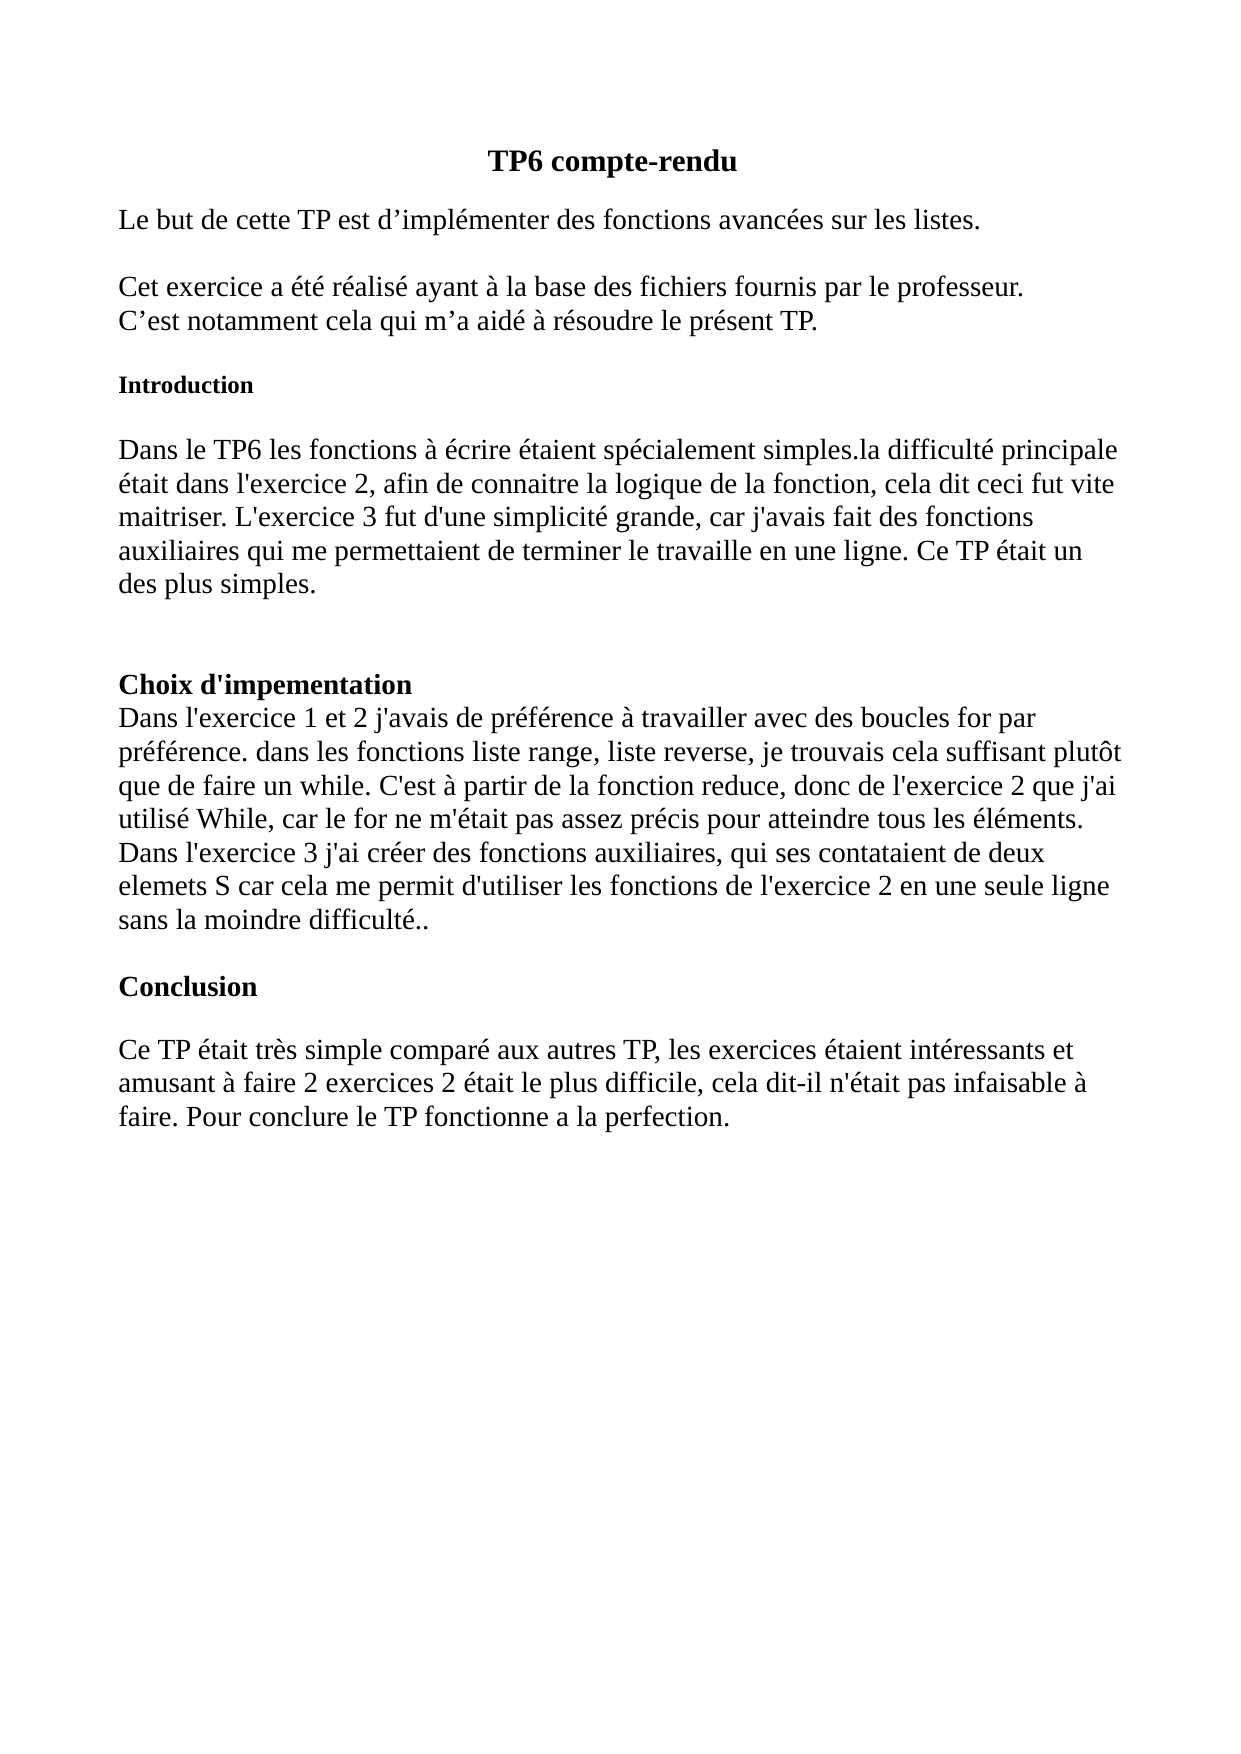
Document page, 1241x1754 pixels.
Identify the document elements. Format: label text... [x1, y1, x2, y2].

text Dans l'exercice 1 et 2 j'avais de préférence à travailler avec des boucles for par préférence. dans les fonctions liste range, liste reverse, je trouvais cela suffisant plutôt que de faire un while. C'est à partir de la fonction reduce, donc de l'exercice 2 que j'ai utilisé While, car le for ne m'était pas assez précis pour atteindre tous les éléments. Dans l'exercice 3 j'ai créer des fonctions auxiliaires, qui ses contataient de deux elemets S car cela me permit d'utiliser les fonctions de l'exercice 2 en une seule ligne sans la moindre difficulté.. [118, 701, 1122, 935]
text Conclusion [118, 969, 1122, 1002]
text Dans le TP6 les fonctions à écrire étaient spécialement simples.la difficulté principale était dans l'exercice 2, afin de connaitre la logique de la fonction, cela dit ceci fut vite maitriser. L'exercice 3 fut d'une simplicité grande, car j'avais fait des fonctions auxiliaires qui me permettaient de terminer le travaille en une ligne. Ce TP était un des plus simples. [118, 432, 1122, 600]
text C’est notamment cela qui m’a aidé à résoudre le présent TP. [118, 303, 1122, 336]
text Introduction [118, 370, 1122, 399]
text Cet exercice a été réalisé ayant à la base des fichiers fournis par le professeur. [118, 269, 1122, 303]
text TP6 compte-rendu [118, 142, 1122, 178]
text Le but de cette TP est d’implémenter des fonctions avancées sur les listes. [118, 202, 1122, 236]
text Choix d'impementation [118, 667, 1122, 701]
text Ce TP était très simple comparé aux autres TP, les exercices étaient intéressants et amusant à faire 2 exercices 2 était le plus difficile, cela dit-il n'était pas infaisable à faire. Pour conclure le TP fonctionne a la perfection. [118, 1032, 1122, 1132]
